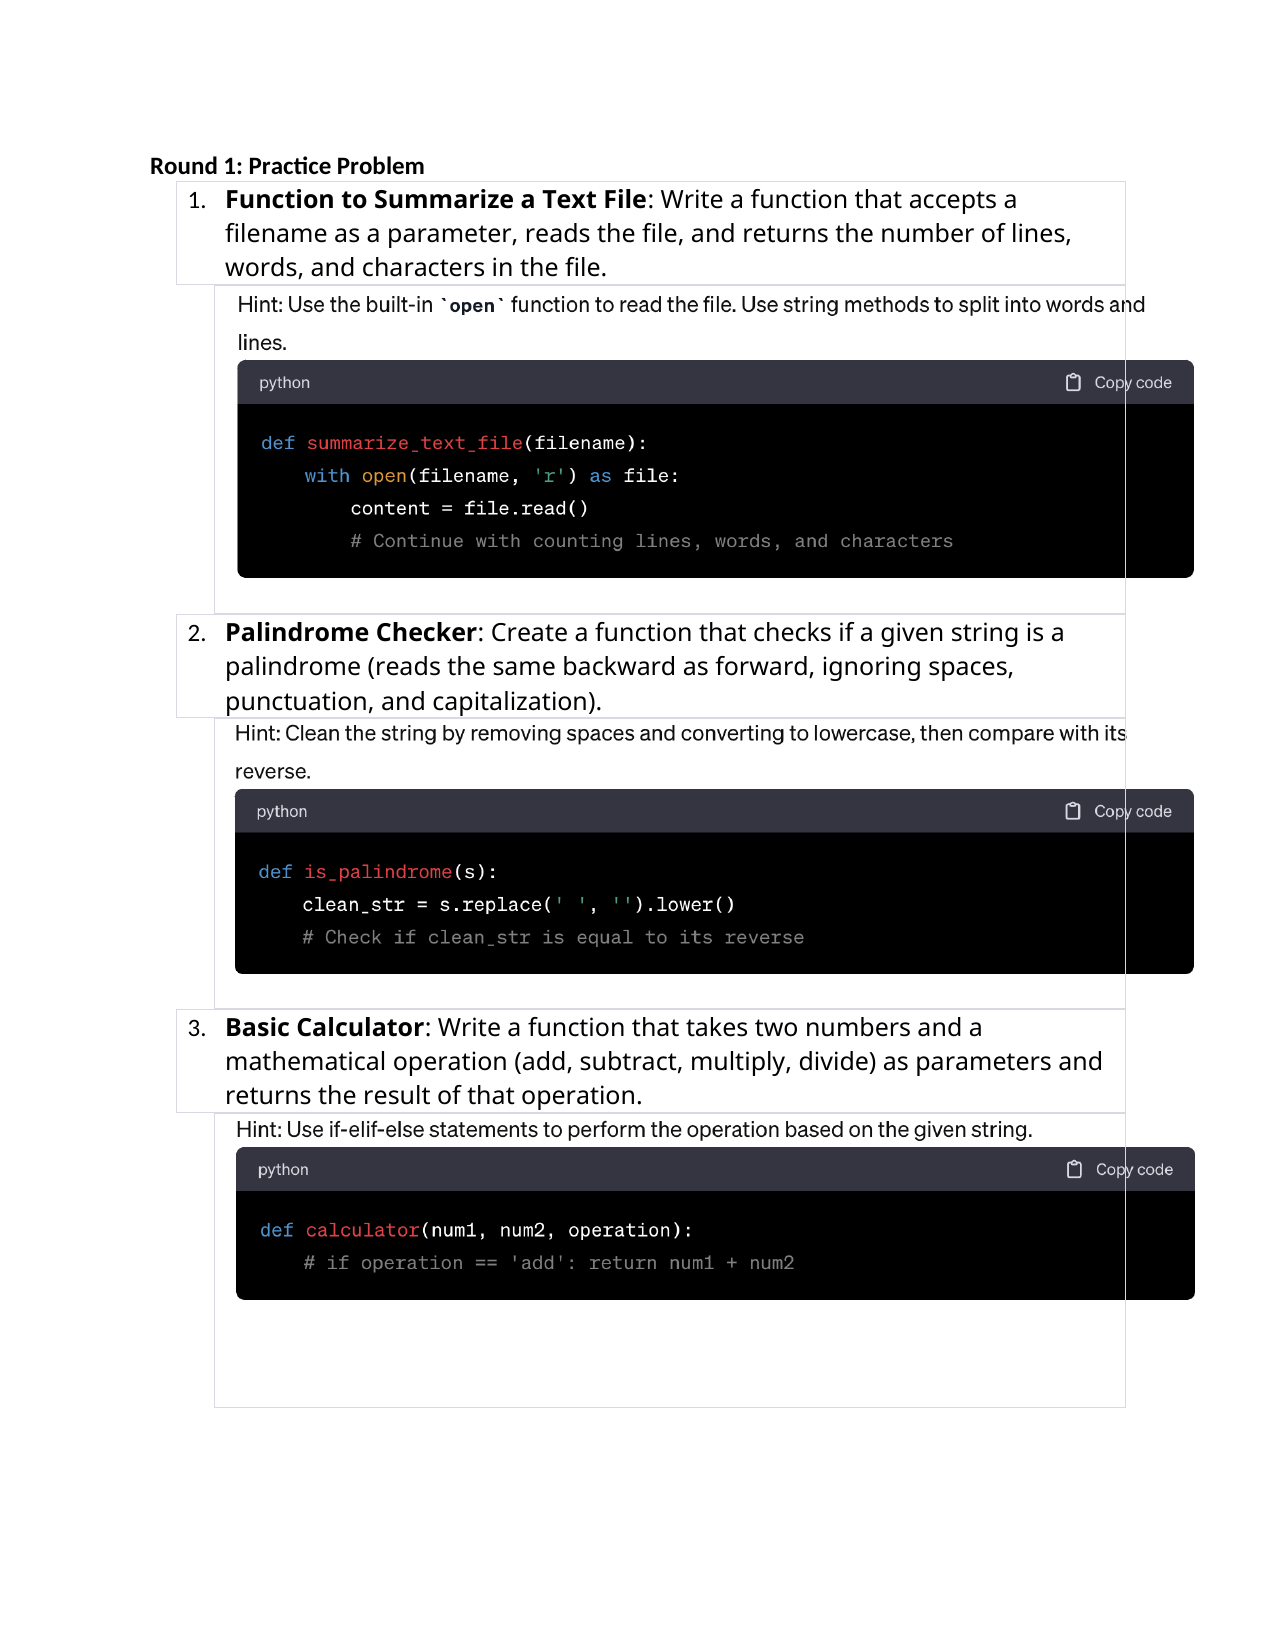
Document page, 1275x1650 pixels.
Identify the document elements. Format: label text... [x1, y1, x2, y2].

list Basic Calculator: Write a function that takes two numbers and a mathematical operation (add, subtract, multiply, divide) as parameters and returns the result of that operation. [177, 1010, 1125, 1112]
list Function to Summarize a Text File: Write a function that accepts a filename as a parameter, reads the file, and returns the number of lines, words, and characters in the file. [177, 182, 1125, 284]
picture [225, 286, 1125, 583]
picture [225, 1114, 1125, 1309]
picture [1126, 719, 1200, 978]
picture [225, 719, 1125, 978]
picture [1126, 285, 1200, 583]
list Palindrome Checker: Create a function that checks if a given string is a palindrome (reads the same backward as forward, ignoring spaces, punctuation, and capitalization). [177, 615, 1125, 717]
text Round 1: Practice Problem [150, 150, 1125, 181]
picture [1126, 1114, 1200, 1309]
